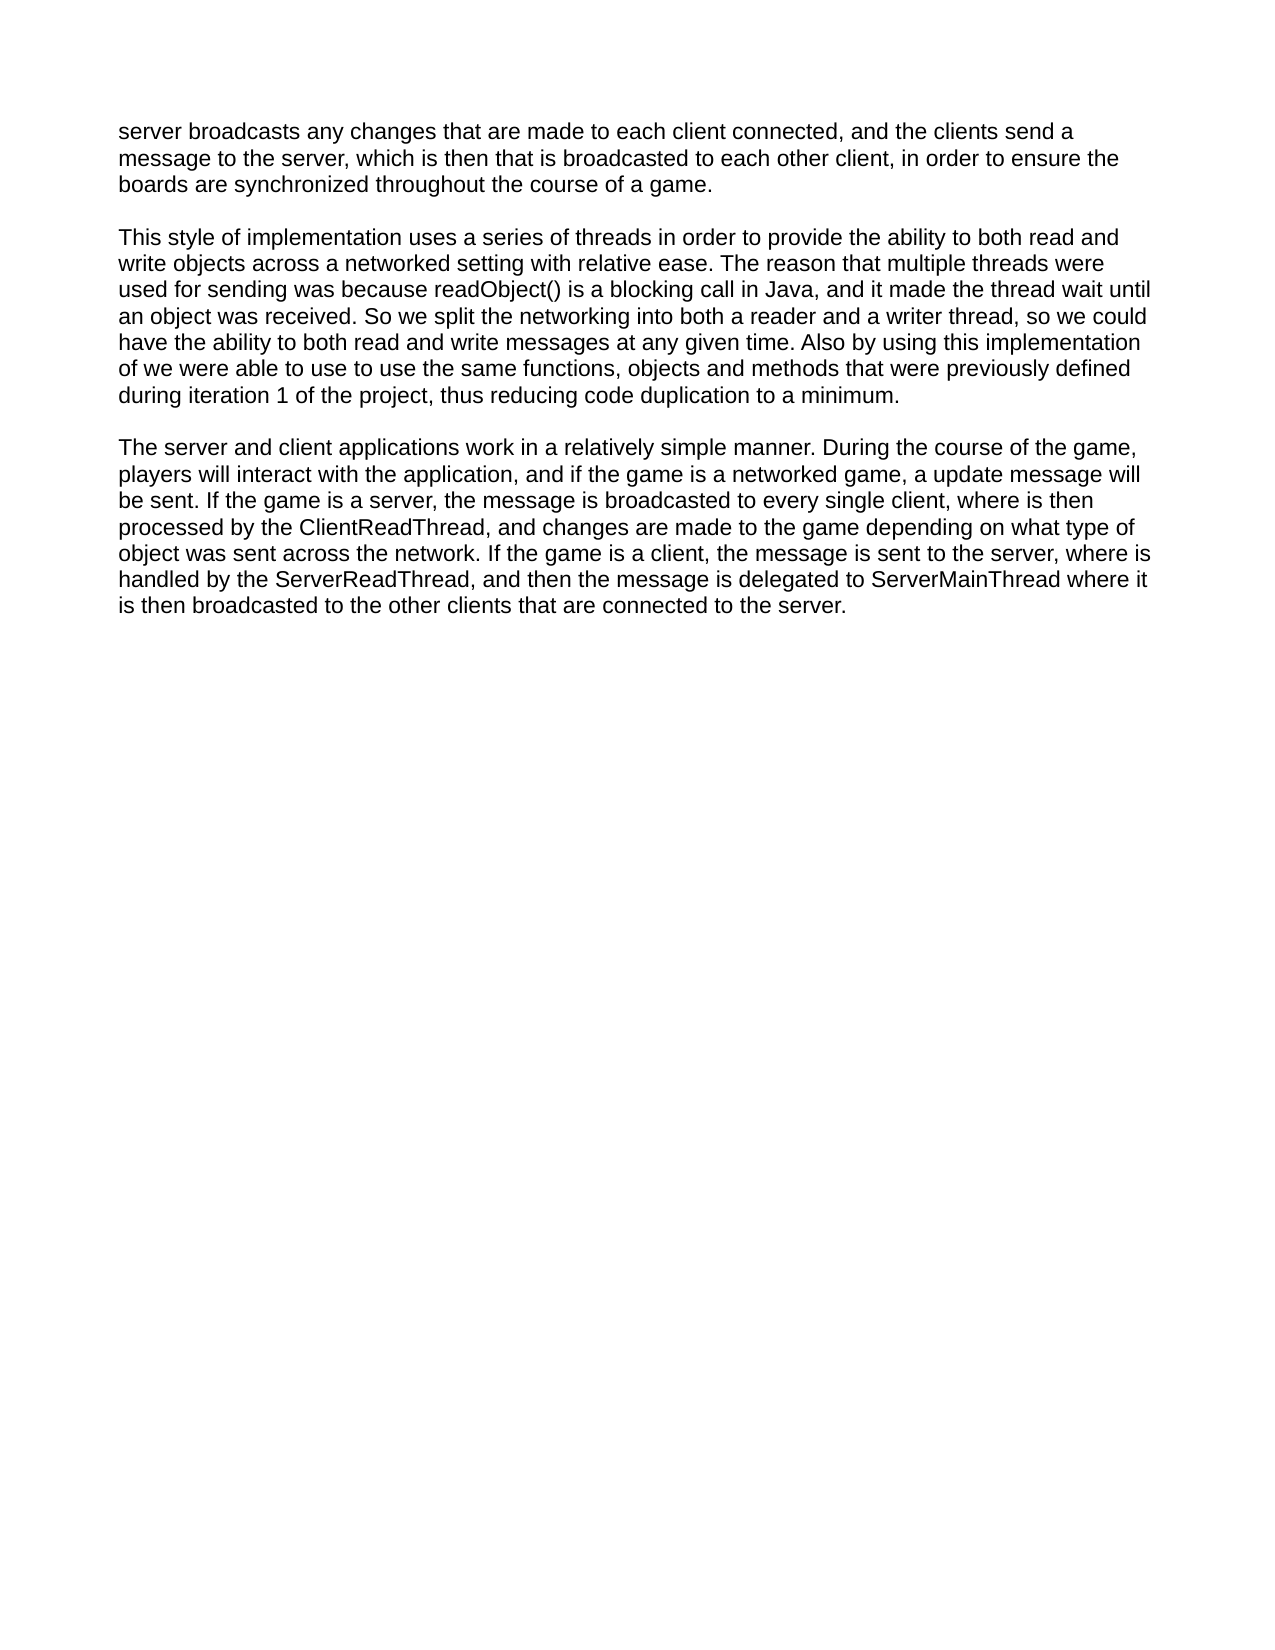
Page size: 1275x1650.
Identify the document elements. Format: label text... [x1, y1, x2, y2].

text This style of implementation uses a series of threads in order to provide the ability to both read and write objects across a networked setting with relative ease. The reason that multiple threads were used for sending was because readObject() is a blocking call in Java, and it made the thread wait until an object was received. So we split the networking into both a reader and a writer thread, so we could have the ability to both read and write messages at any given time. Also by using this implementation of we were able to use to use the same functions, objects and methods that were previously defined during iteration 1 of the project, thus reducing code duplication to a minimum. [118, 223, 1157, 408]
text The server and client applications work in a relatively simple manner. During the course of the game, players will interact with the application, and if the game is a networked game, a update message will be sent. If the game is a server, the message is broadcasted to every single client, where is then processed by the ClientReadThread, and changes are made to the game depending on what type of object was sent across the network. If the game is a client, the message is sent to the server, where is handled by the ServerReadThread, and then the message is delegated to ServerMainThread where it is then broadcasted to the other clients that are connected to the server. [118, 434, 1157, 619]
text server broadcasts any changes that are made to each client connected, and the clients send a message to the server, which is then that is broadcasted to each other client, in order to ensure the boards are synchronized throughout the course of a game. [118, 118, 1157, 197]
